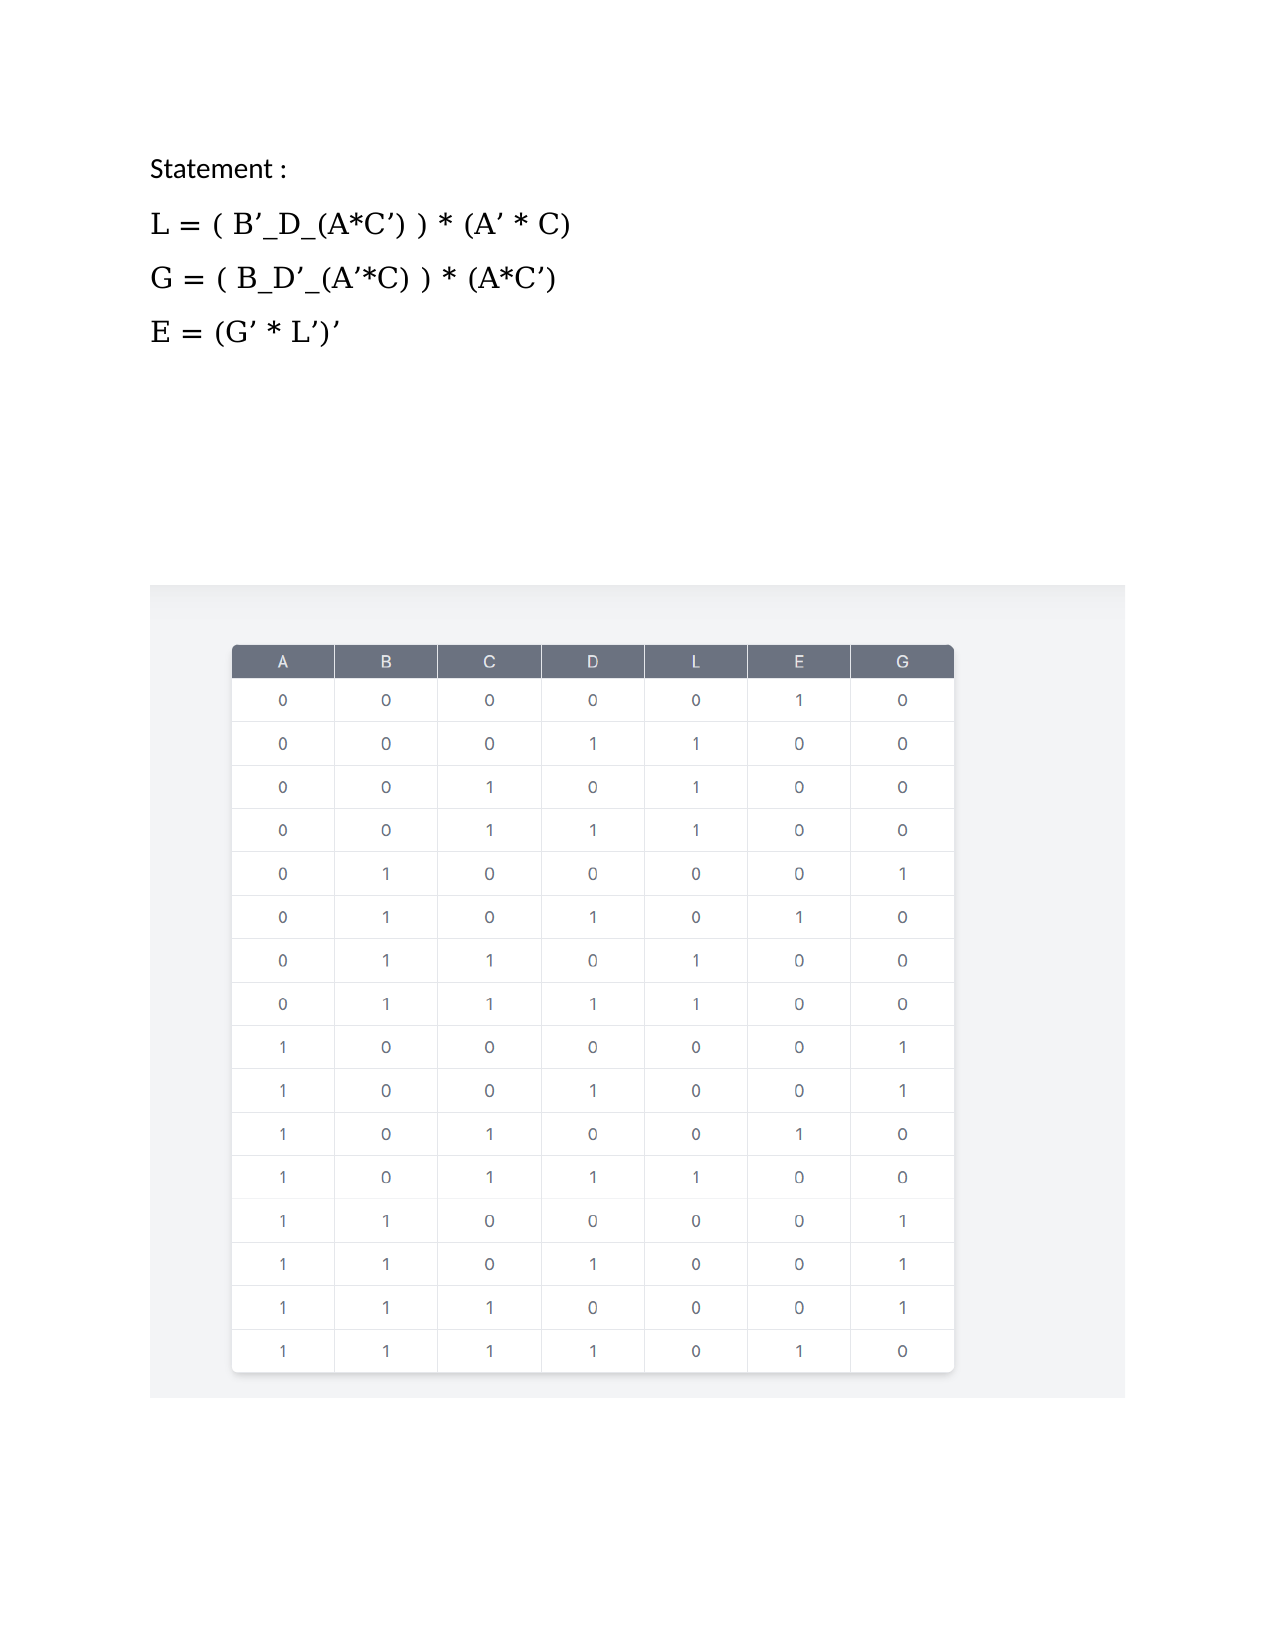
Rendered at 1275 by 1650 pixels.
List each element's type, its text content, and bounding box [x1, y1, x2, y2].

text G = ( B_D’_(A’*C) ) * (A*C’) [150, 259, 1125, 294]
text Statement : [150, 150, 1125, 186]
text E = (G’ * L’)’ [150, 314, 1125, 349]
picture [150, 585, 1125, 1398]
text L = ( B’_D_(A*C’) ) * (A’ * C) [150, 205, 1125, 240]
